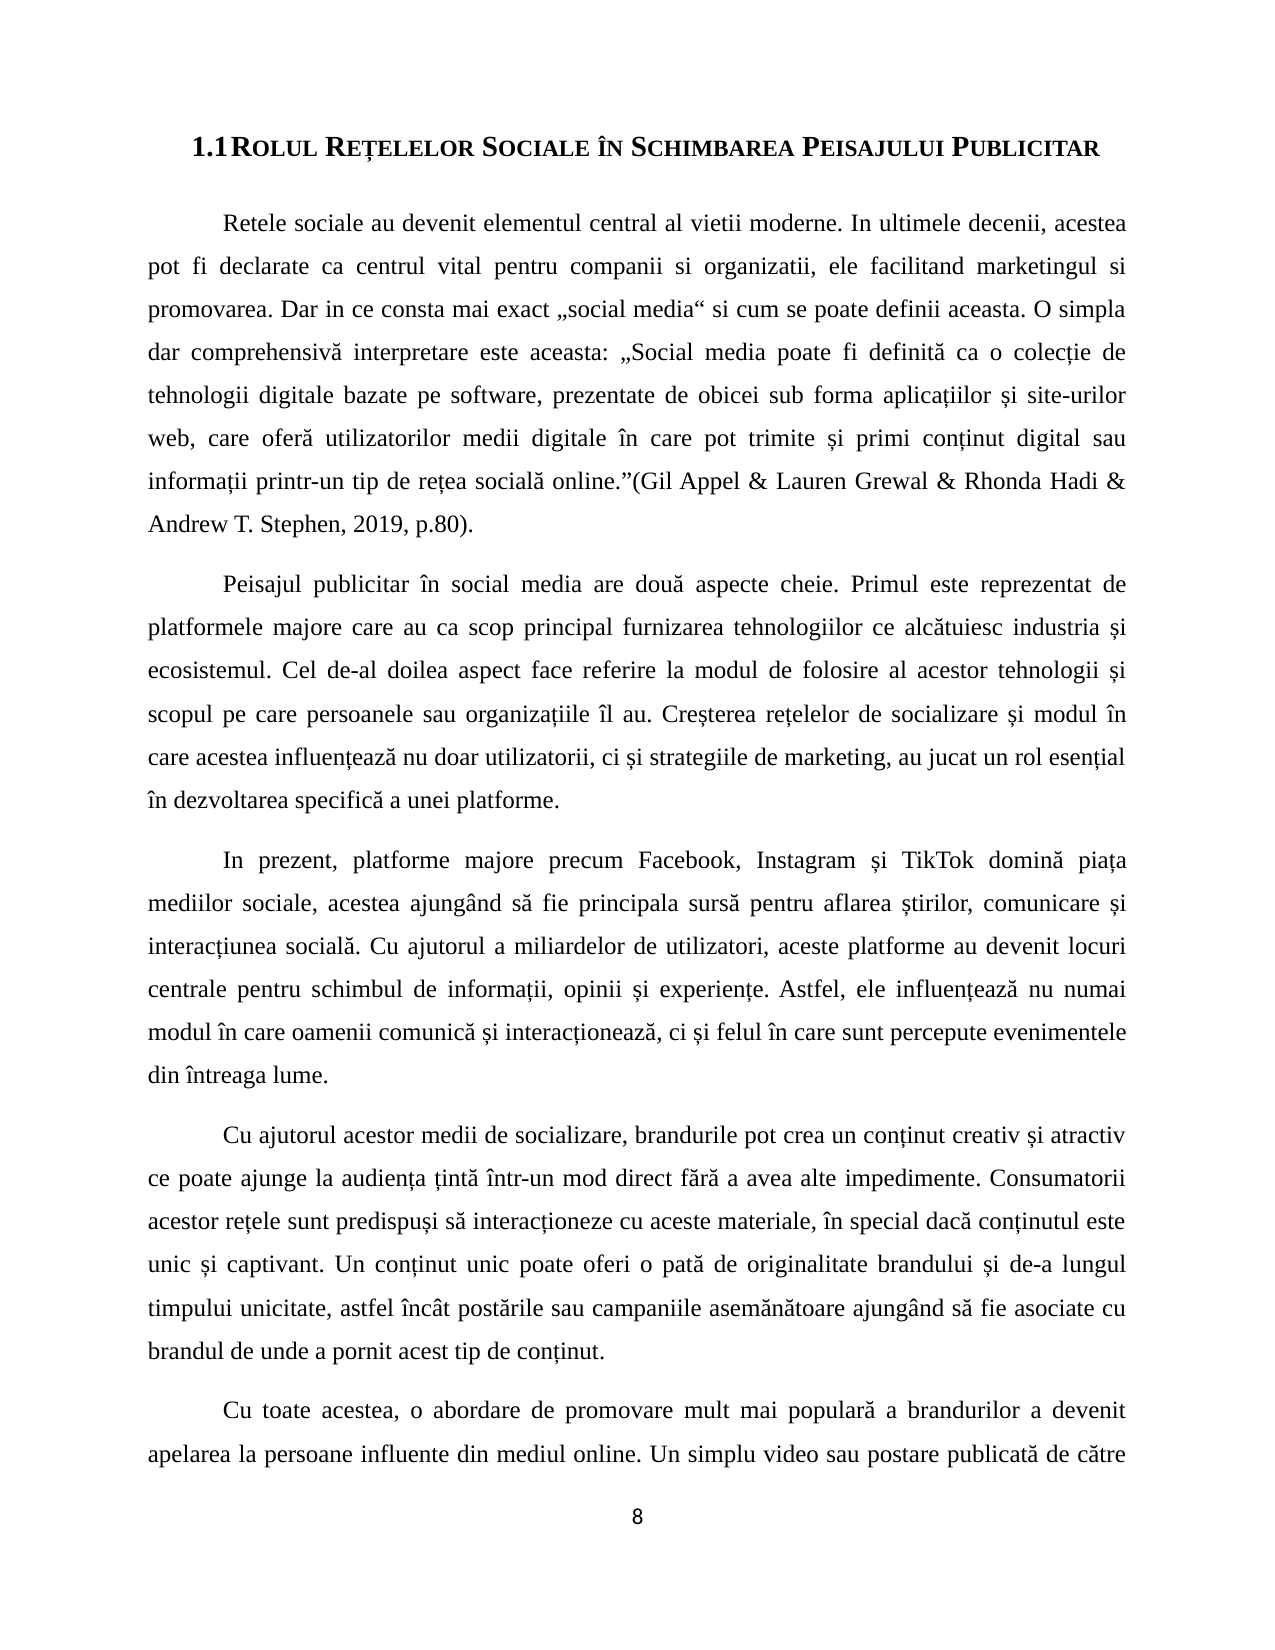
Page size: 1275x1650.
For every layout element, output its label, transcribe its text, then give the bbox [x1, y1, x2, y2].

text Retele sociale au devenit elementul central al vietii moderne. In ultimele decenii, acestea pot fi declarate ca centrul vital pentru companii si organizatii, ele facilitand marketingul si promovarea. Dar in ce consta mai exact „social media“ si cum se poate definii aceasta. O simpla dar comprehensivă interpretare este aceasta: „Social media poate fi definită ca o colecție de tehnologii digitale bazate pe software, prezentate de obicei sub forma aplicațiilor și site-urilor web, care oferă utilizatorilor medii digitale în care pot trimite și primi conținut digital sau informații printr-un tip de rețea socială online.”(Gil Appel & Lauren Grewal & Rhonda Hadi & Andrew T. Stephen, 2019, p.80). [148, 208, 1127, 538]
list Rolul Rețelelor Sociale în Schimbarea Peisajului Publicitar [191, 129, 1127, 163]
text Cu ajutorul acestor medii de socializare, brandurile pot crea un conținut creativ și atractiv ce poate ajunge la audiența țintă într-un mod direct fără a avea alte impedimente. Consumatorii acestor rețele sunt predispuși să interacționeze cu aceste materiale, în special dacă conținutul este unic și captivant. Un conținut unic poate oferi o pată de originalitate brandului și de-a lungul timpului unicitate, astfel încât postările sau campaniile asemănătoare ajungând să fie asociate cu brandul de unde a pornit acest tip de conținut. [148, 1120, 1127, 1364]
text In prezent, platforme majore precum Facebook, Instagram și TikTok domină piața mediilor sociale, acestea ajungând să fie principala sursă pentru aflarea știrilor, comunicare și interacțiunea socială. Cu ajutorul a miliardelor de utilizatori, aceste platforme au devenit locuri centrale pentru schimbul de informații, opinii și experiențe. Astfel, ele influențează nu numai modul în care oamenii comunică și interacționează, ci și felul în care sunt percepute evenimentele din întreaga lume. [148, 845, 1127, 1089]
text Cu toate acestea, o abordare de promovare mult mai populară a brandurilor a devenit apelarea la persoane influente din mediul online. Un simplu video sau postare publicată de către [148, 1396, 1127, 1467]
text Peisajul publicitar în social media are două aspecte cheie. Primul este reprezentat de platformele majore care au ca scop principal furnizarea tehnologiilor ce alcătuiesc industria și ecosistemul. Cel de-al doilea aspect face referire la modul de folosire al acestor tehnologii și scopul pe care persoanele sau organizațiile îl au. Creșterea rețelelor de socializare și modul în care acestea influențează nu doar utilizatorii, ci și strategiile de marketing, au jucat un rol esențial în dezvoltarea specifică a unei platforme. [148, 569, 1127, 814]
